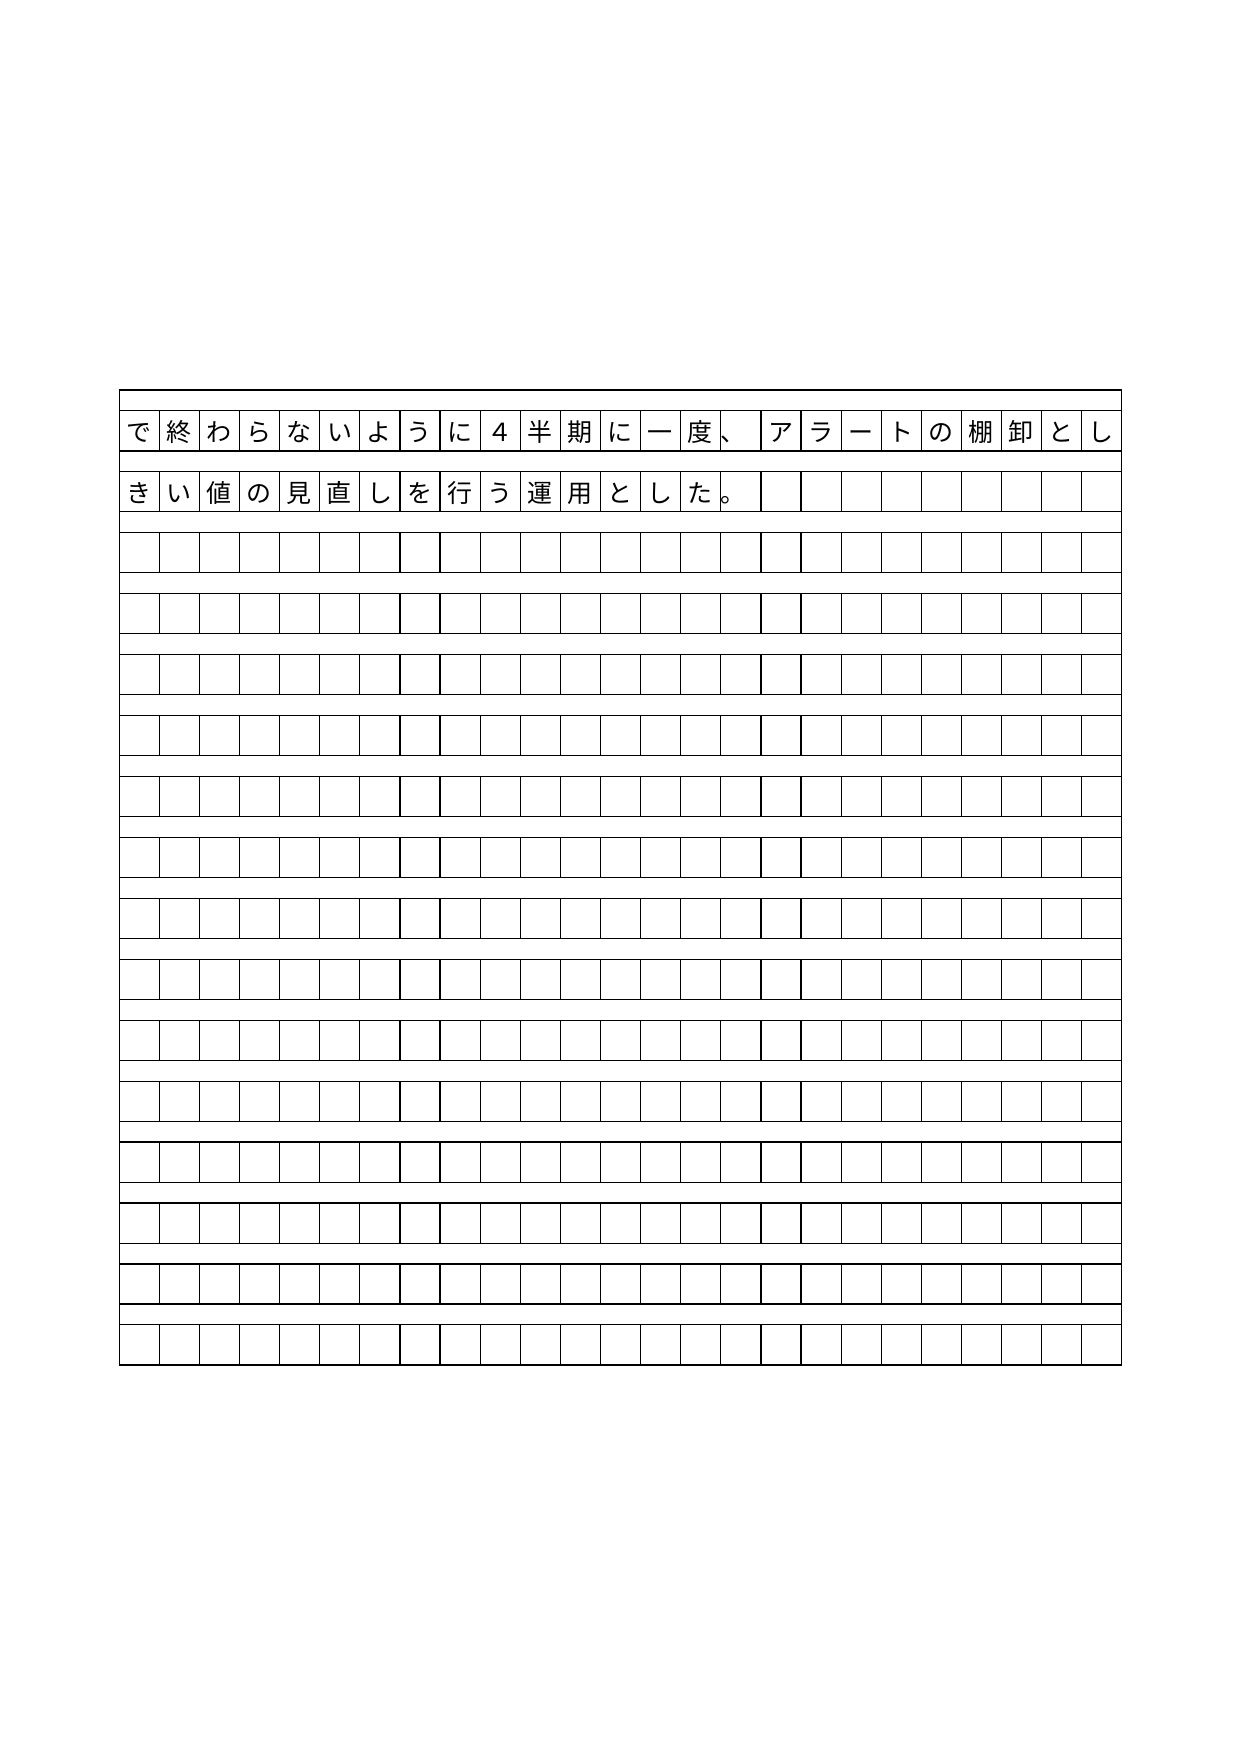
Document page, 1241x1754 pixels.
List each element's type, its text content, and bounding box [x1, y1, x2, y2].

text 原因としては、バッチ開発時点で設定されたしきい値が見直されていなかったことだと考え、アラートを一覧化し遅延監視のしきい値の妥当性の見直しを行うことにした。工夫した点として、打合せにユーザ企業のマネージャーも同席してもらい、当該バッチが遅延することによる業務への影響を議論し、適切なしきい値をその場で決めることができるようにした。また、１回限りの改善で終わらないように４半期に一度、アラートの棚卸としきい値の見直しを行う運用とした。 [120, 452, 1121, 471]
text 原因としては、バッチ開発時点で設定されたしきい値が見直されていなかったことだと考え、アラートを一覧化し遅延監視のしきい値の妥当性の見直しを行うことにした。工夫した点として、打合せにユーザ企業のマネージャーも同席してもらい、当該バッチが遅延することによる業務への影響を議論し、適切なしきい値をその場で決めることができるようにした。また、１回限りの改善で終わらないように４半期に一度、アラートの棚卸としきい値の見直しを行う運用とした。 [120, 391, 1121, 410]
